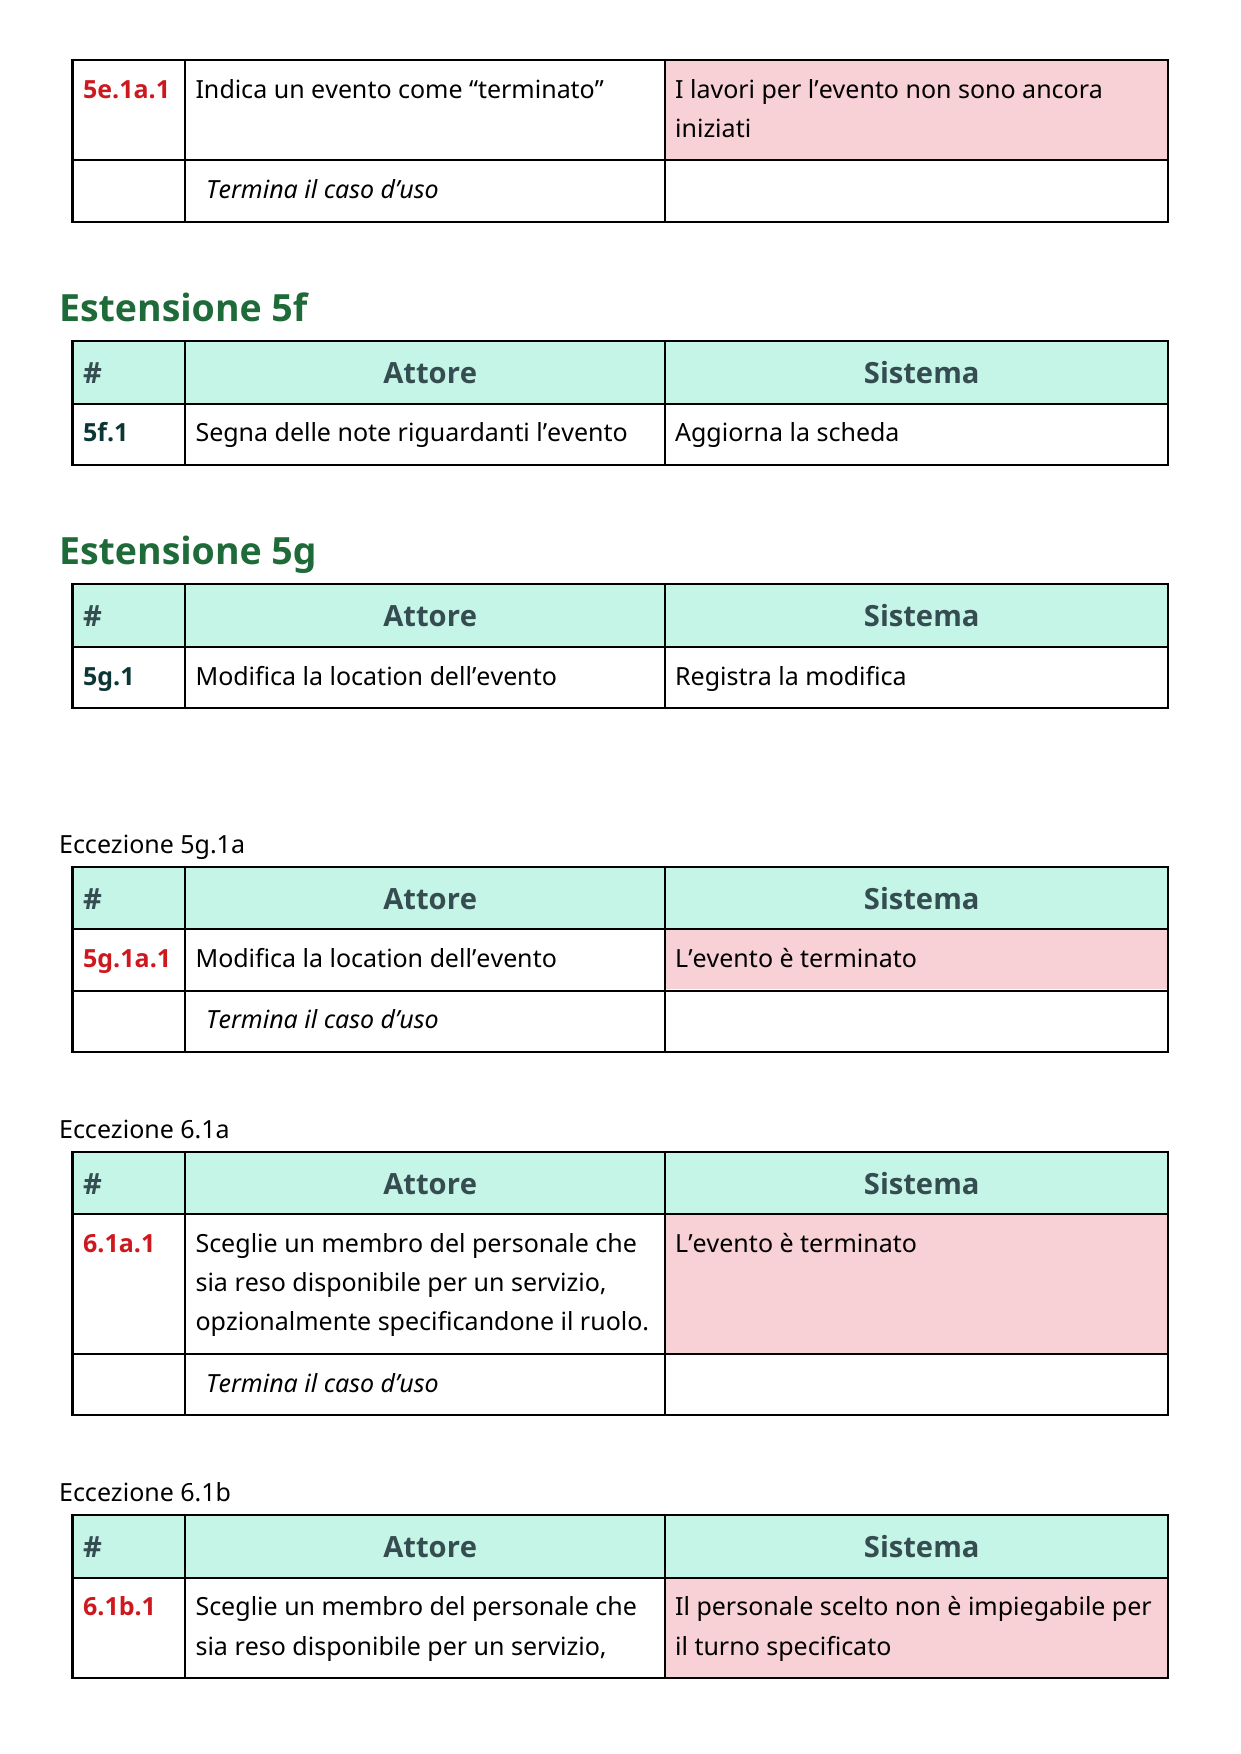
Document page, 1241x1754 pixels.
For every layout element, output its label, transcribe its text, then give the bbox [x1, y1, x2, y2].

table_cell 6.1b.1 [74, 1579, 184, 1677]
text Estensione 5g [59, 524, 1181, 576]
table_cell Aggiorna la scheda [666, 405, 1167, 464]
table_cell 5g.1a.1 [74, 930, 184, 989]
text Estensione 5f [59, 281, 1181, 332]
table_cell Indica un evento come “terminato” [186, 61, 664, 159]
table_cell Termina il caso d’uso [186, 161, 664, 221]
table_cell Termina il caso d’uso [186, 1355, 664, 1414]
table_cell Segna delle note riguardanti l’evento [186, 405, 664, 464]
table_header Attore [186, 1516, 664, 1577]
table_cell Modifica la location dell’evento [186, 648, 664, 707]
table_header Sistema [666, 342, 1167, 403]
table_cell Sceglie un membro del personale che sia reso disponibile per un servizio, [186, 1579, 664, 1677]
table_header Attore [186, 342, 664, 403]
table_header # [74, 1153, 184, 1213]
table_cell L’evento è terminato [666, 1215, 1167, 1353]
table_header Sistema [666, 1516, 1167, 1577]
table_cell 5f.1 [74, 405, 184, 464]
table_cell [74, 1355, 184, 1414]
table_cell 5e.1a.1 [74, 61, 184, 159]
table_header Sistema [666, 585, 1167, 646]
table_cell 6.1a.1 [74, 1215, 184, 1353]
table_cell Modifica la location dell’evento [186, 930, 664, 989]
table_cell Il personale scelto non è impiegabile per il turno specificato [666, 1579, 1167, 1677]
text Eccezione 5g.1a [59, 826, 1181, 861]
table_header Sistema [666, 1153, 1167, 1213]
table_header # [74, 342, 184, 403]
table_header # [74, 868, 184, 928]
table_cell L’evento è terminato [666, 930, 1167, 989]
table_cell [74, 161, 184, 221]
table_header Attore [186, 585, 664, 646]
table_cell [74, 992, 184, 1051]
text Eccezione 6.1a [59, 1111, 1181, 1146]
table_header Sistema [666, 868, 1167, 928]
table_cell [666, 992, 1167, 1051]
table_cell Registra la modifica [666, 648, 1167, 707]
table_cell 5g.1 [74, 648, 184, 707]
table_cell [666, 161, 1167, 221]
table_cell I lavori per l’evento non sono ancora iniziati [666, 61, 1167, 159]
table_cell Termina il caso d’uso [186, 992, 664, 1051]
table_header # [74, 585, 184, 646]
table_header # [74, 1516, 184, 1577]
table_cell [666, 1355, 1167, 1414]
table_header Attore [186, 1153, 664, 1213]
text Eccezione 6.1b [59, 1475, 1181, 1509]
table_cell Sceglie un membro del personale che sia reso disponibile per un servizio, opzionalmente specificandone il ruolo. [186, 1215, 664, 1353]
table_header Attore [186, 868, 664, 928]
